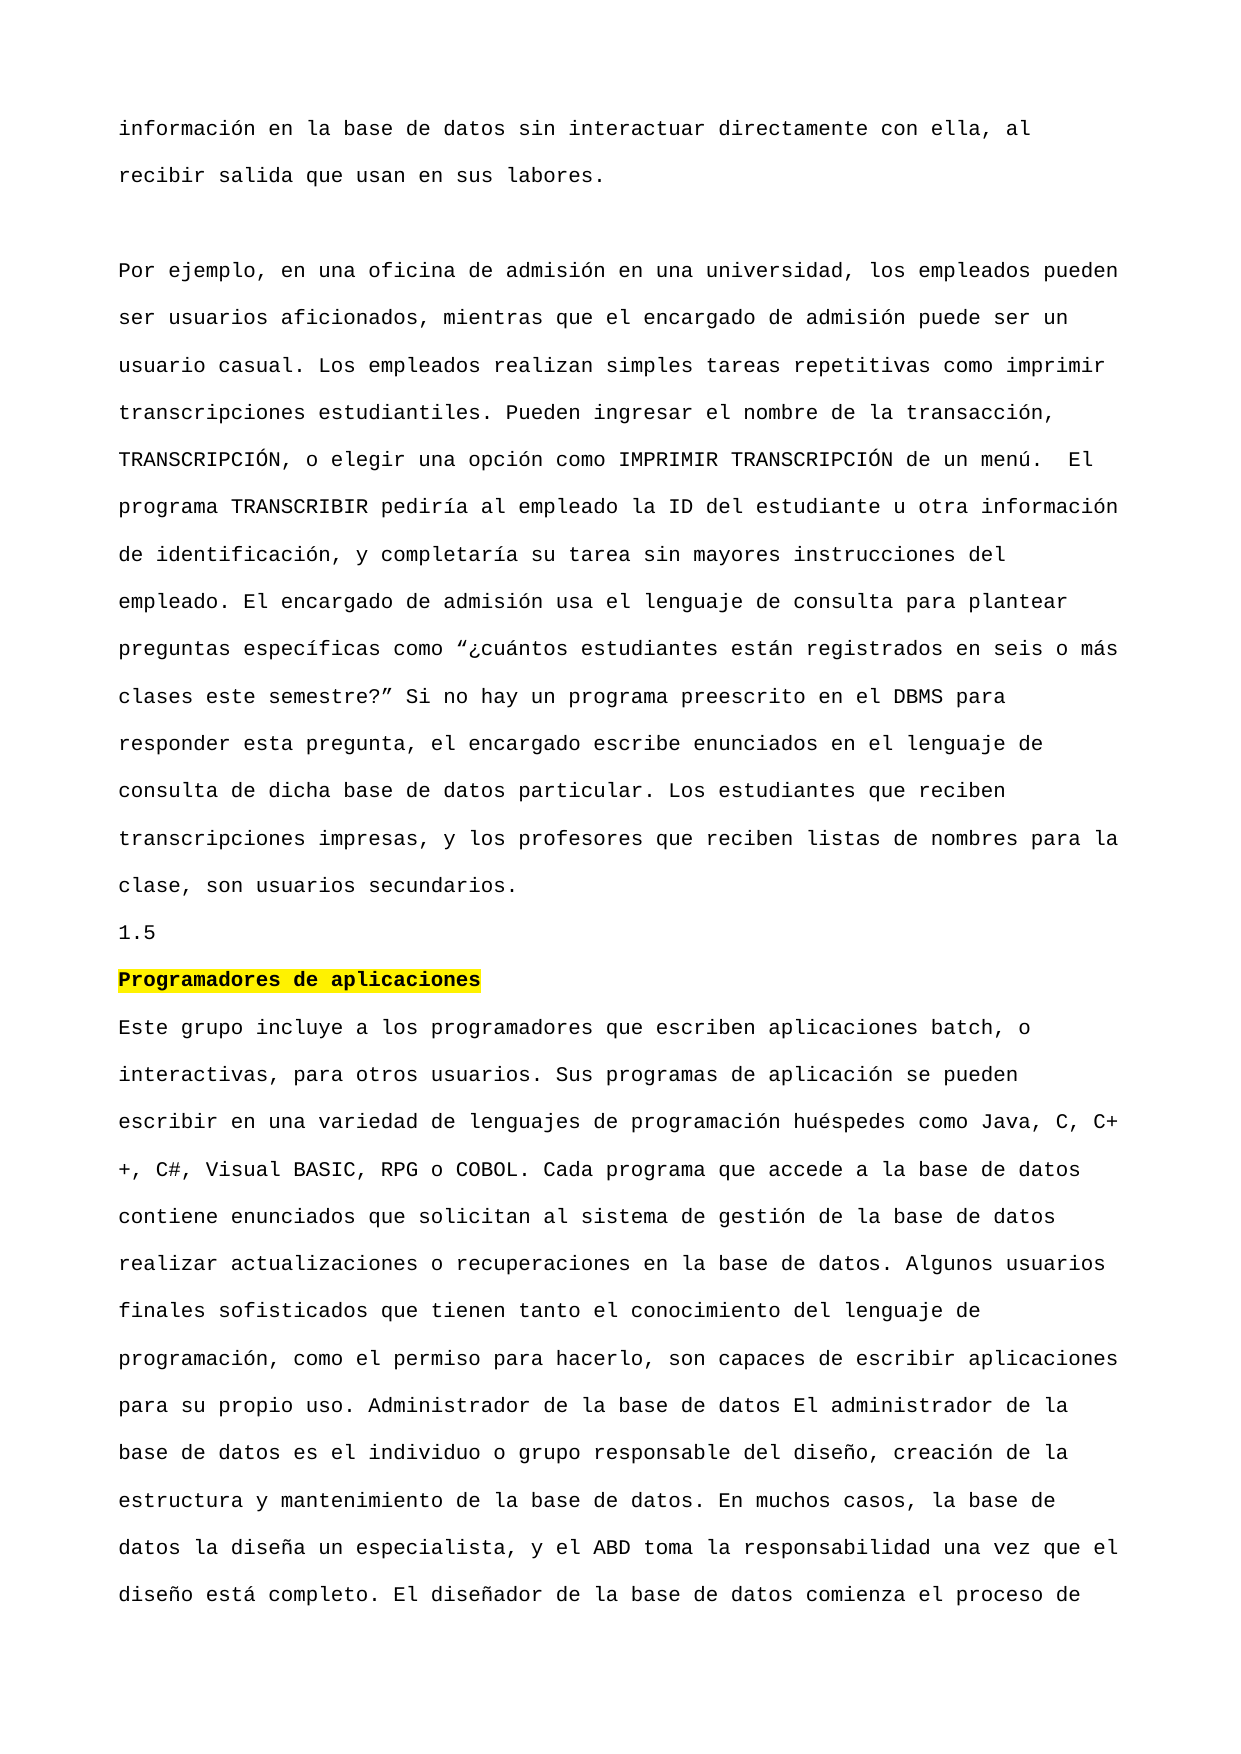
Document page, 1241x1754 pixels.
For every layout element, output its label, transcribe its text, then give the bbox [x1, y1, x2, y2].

text Por ejemplo, en una oficina de admisión en una universidad, los empleados pueden ser usuarios aficionados, mientras que el encargado de admisión puede ser un usuario casual. Los empleados realizan simples tareas repetitivas como imprimir transcripciones estudiantiles. Pueden ingresar el nombre de la transacción, TRANSCRIPCIÓN, o elegir una opción como IMPRIMIR TRANSCRIPCIÓN de un menú. El programa TRANSCRIBIR pediría al empleado la ID del estudiante u otra información de identificación, y completaría su tarea sin mayores instrucciones del empleado. El encargado de admisión usa el lenguaje de consulta para plantear preguntas específicas como “¿cuántos estudiantes están registrados en seis o más clases este semestre?” Si no hay un programa preescrito en el DBMS para responder esta pregunta, el encargado escribe enunciados en el lenguaje de consulta de dicha base de datos particular. Los estudiantes que reciben transcripciones impresas, y los profesores que reciben listas de nombres para la clase, son usuarios secundarios. [118, 260, 1122, 898]
text Programadores de aplicaciones [118, 969, 1122, 993]
text 1.5 [118, 922, 1122, 946]
text información en la base de datos sin interactuar directamente con ella, al recibir salida que usan en sus labores. [118, 118, 1122, 189]
text Este grupo incluye a los programadores que escriben aplicaciones batch, o interactivas, para otros usuarios. Sus programas de aplicación se pueden escribir en una variedad de lenguajes de programación huéspedes como Java, C, C++, C#, Visual BASIC, RPG o COBOL. Cada programa que accede a la base de datos contiene enunciados que solicitan al sistema de gestión de la base de datos realizar actualizaciones o recuperaciones en la base de datos. Algunos usuarios finales sofisticados que tienen tanto el conocimiento del lenguaje de programación, como el permiso para hacerlo, son capaces de escribir aplicaciones para su propio uso. Administrador de la base de datos El administrador de la base de datos es el individuo o grupo responsable del diseño, creación de la estructura y mantenimiento de la base de datos. En muchos casos, la base de datos la diseña un especialista, y el ABD toma la responsabilidad una vez que el diseño está completo. El diseñador de la base de datos comienza el proceso de [118, 1017, 1122, 1608]
